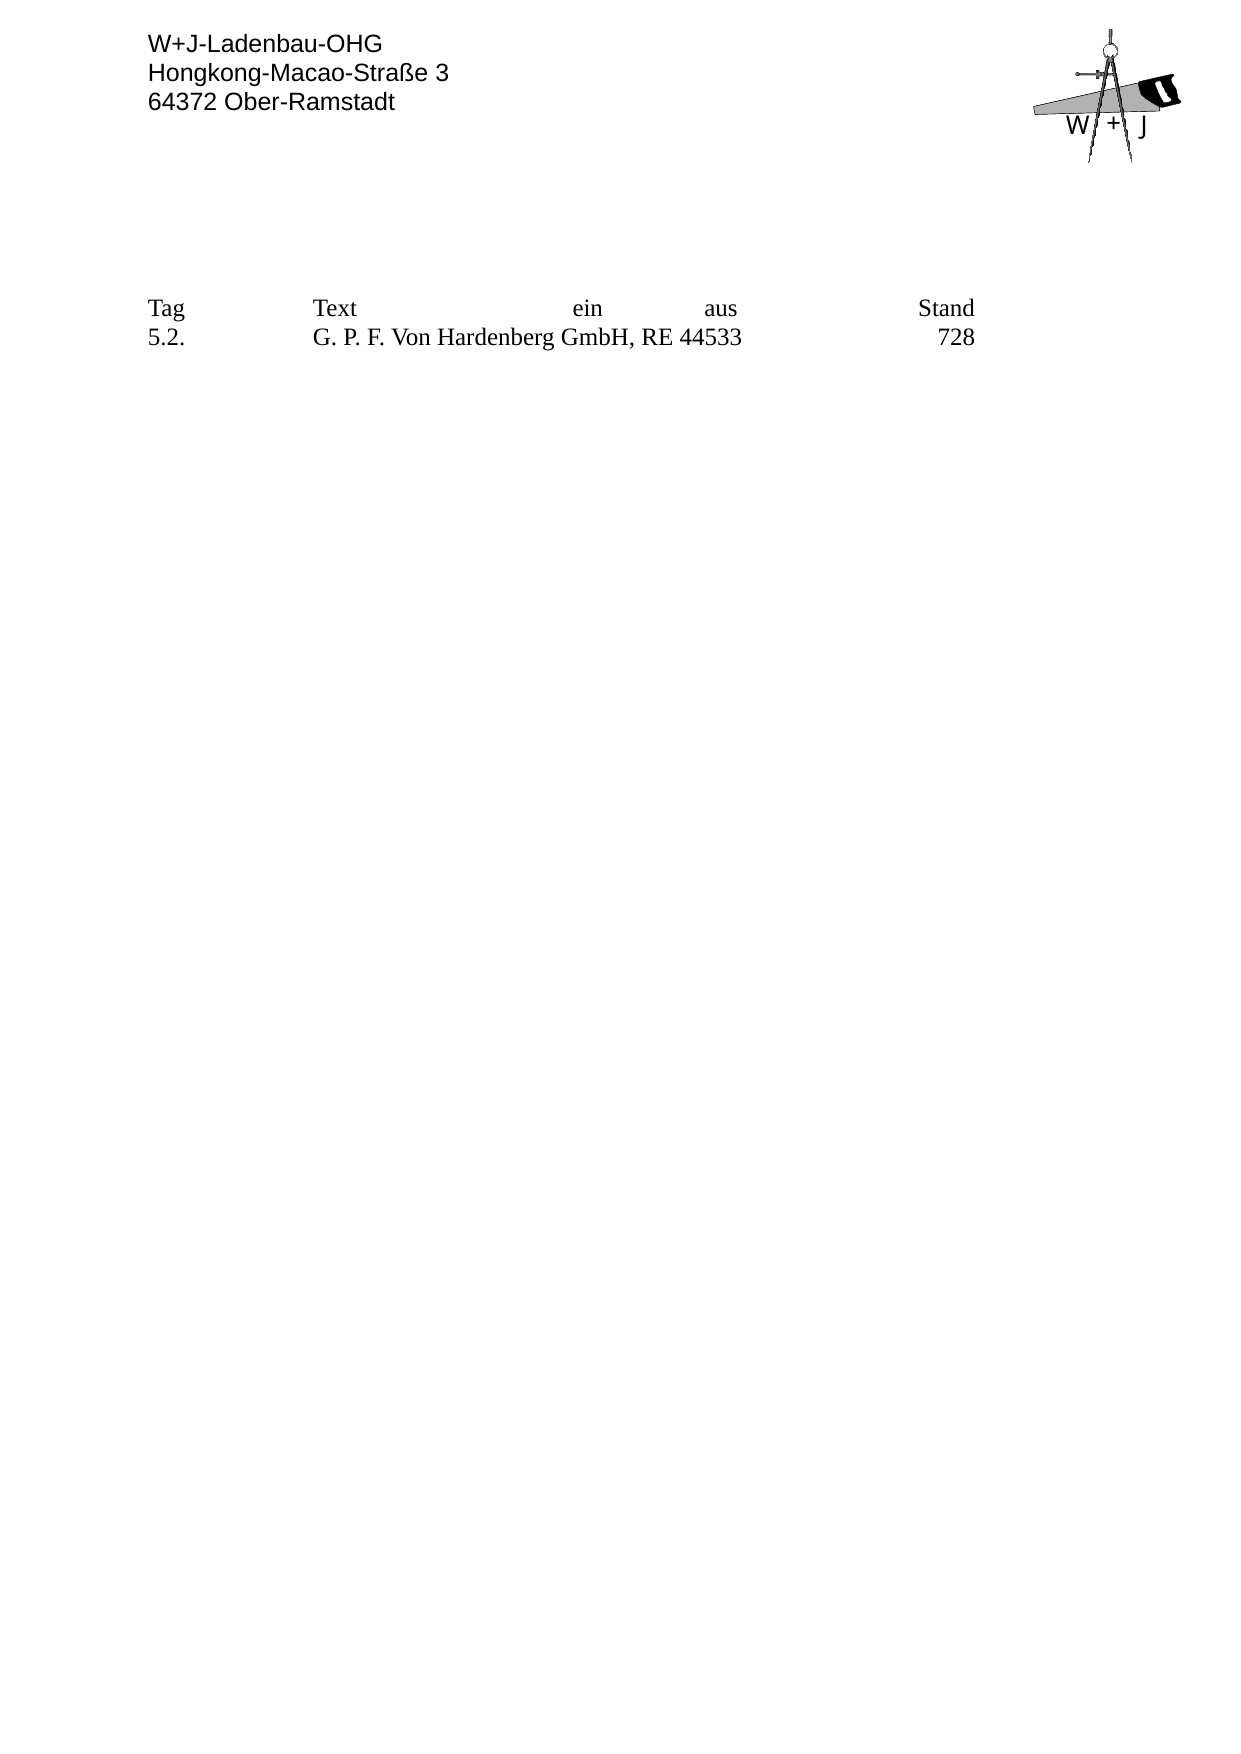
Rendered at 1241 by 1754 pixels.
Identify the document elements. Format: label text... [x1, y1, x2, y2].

text Tag Text ein aus Stand 5.2. G. P. F. Von Hardenberg GmbH, RE 44533 728 [148, 293, 1181, 350]
text W+J-Ladenbau-OHG Hongkong-Macao-Straße 3 64372 Ober-Ramstadt [148, 29, 1109, 116]
text [1112, 29, 1181, 100]
